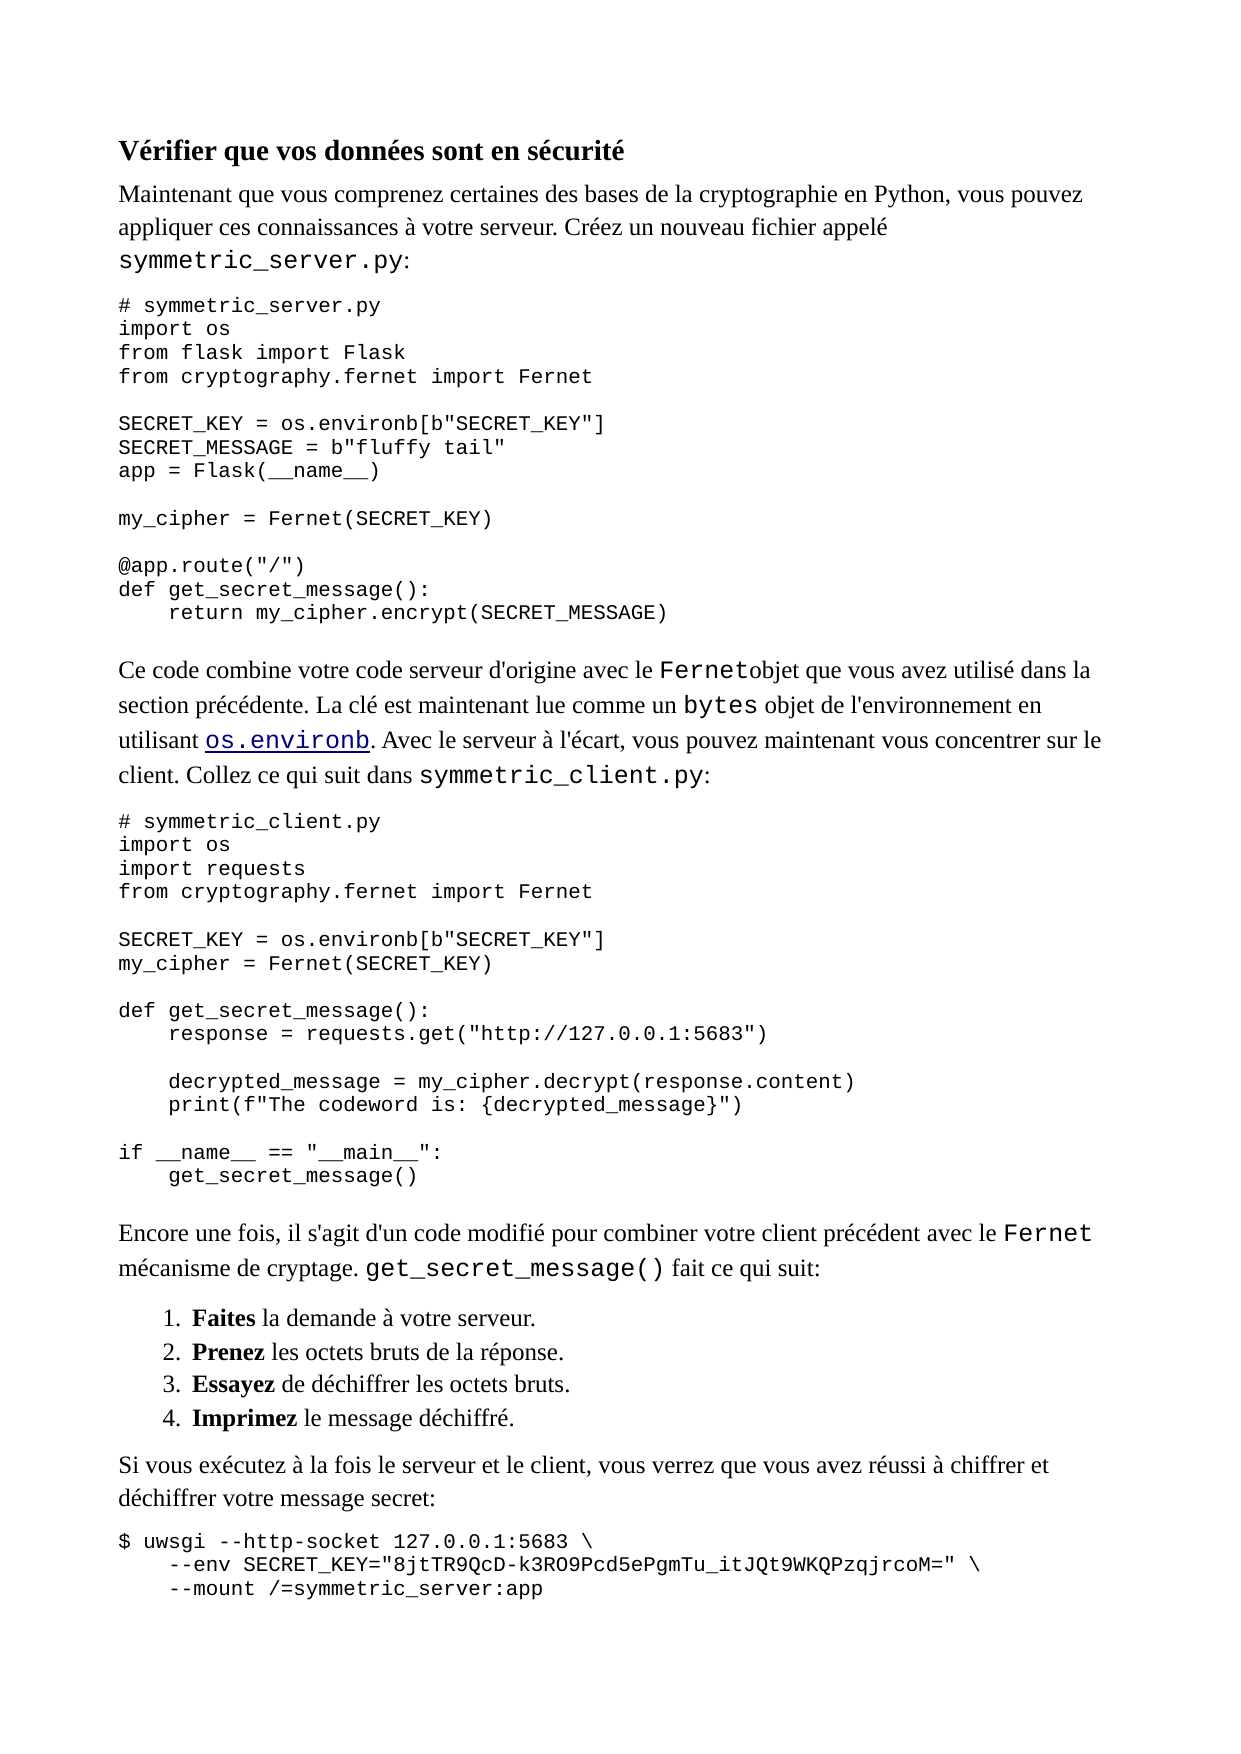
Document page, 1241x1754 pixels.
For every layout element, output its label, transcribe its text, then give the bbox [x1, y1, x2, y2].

subtitle Vérifier que vos données sont en sécurité [118, 133, 1122, 166]
text Encore une fois, il s'agit d'un code modifié pour combiner votre client précédent avec le Fernet mécanisme de cryptage. get_secret_message() fait ce qui suit: [118, 1218, 1122, 1284]
text app = Flask(__name__) [118, 460, 1122, 484]
text from cryptography.fernet import Fernet [118, 882, 1122, 905]
text if __name__ == "__main__": [118, 1142, 1122, 1165]
text Maintenant que vous comprenez certaines des bases de la cryptographie en Python, vous pouvez appliquer ces connaissances à votre serveur. Créez un nouveau fichier appelé symmetric_server.py: [118, 179, 1122, 276]
text @app.route("/") [118, 555, 1122, 578]
text $ uwsgi --http-socket 127.0.0.1:5683 \ [118, 1531, 1122, 1554]
list Prenez les octets bruts de la réponse. [162, 1337, 1122, 1365]
text from cryptography.fernet import Fernet [118, 366, 1122, 389]
text my_cipher = Fernet(SECRET_KEY) [118, 952, 1122, 976]
text Ce code combine votre code serveur d'origine avec le Fernetobjet que vous avez utilisé dans la section précédente. La clé est maintenant lue comme un bytes objet de l'environnement en utilisant os.environb. Avec le serveur à l'écart, vous pouvez maintenant vous concentrer sur le client. Collez ce qui suit dans symmetric_client.py: [118, 655, 1122, 791]
text print(f"The codeword is: {decrypted_message}") [118, 1094, 1122, 1118]
text # symmetric_client.py [118, 811, 1122, 834]
list Faites la demande à votre serveur. [162, 1303, 1122, 1332]
text get_secret_message() [118, 1165, 1122, 1189]
text import requests [118, 858, 1122, 882]
text SECRET_MESSAGE = b"fluffy tail" [118, 437, 1122, 460]
text --env SECRET_KEY="8jtTR9QcD-k3RO9Pcd5ePgmTu_itJQt9WKQPzqjrcoM=" \ [118, 1554, 1122, 1578]
text SECRET_KEY = os.environb[b"SECRET_KEY"] [118, 413, 1122, 437]
text # symmetric_server.py [118, 295, 1122, 318]
list Essayez de déchiffrer les octets bruts. [162, 1369, 1122, 1398]
text Si vous exécutez à la fois le serveur et le client, vous verrez que vous avez réussi à chiffrer et déchiffrer votre message secret: [118, 1450, 1122, 1512]
text return my_cipher.encrypt(SECRET_MESSAGE) [118, 602, 1122, 626]
text --mount /=symmetric_server:app [118, 1578, 1122, 1602]
text my_cipher = Fernet(SECRET_KEY) [118, 508, 1122, 531]
text SECRET_KEY = os.environb[b"SECRET_KEY"] [118, 929, 1122, 952]
text import os [118, 834, 1122, 858]
text response = requests.get("http://127.0.0.1:5683") [118, 1023, 1122, 1047]
text def get_secret_message(): [118, 578, 1122, 602]
list Imprimez le message déchiffré. [162, 1403, 1122, 1431]
text import os [118, 318, 1122, 342]
text from flask import Flask [118, 342, 1122, 366]
text def get_secret_message(): [118, 1000, 1122, 1023]
text decrypted_message = my_cipher.decrypt(response.content) [118, 1071, 1122, 1094]
